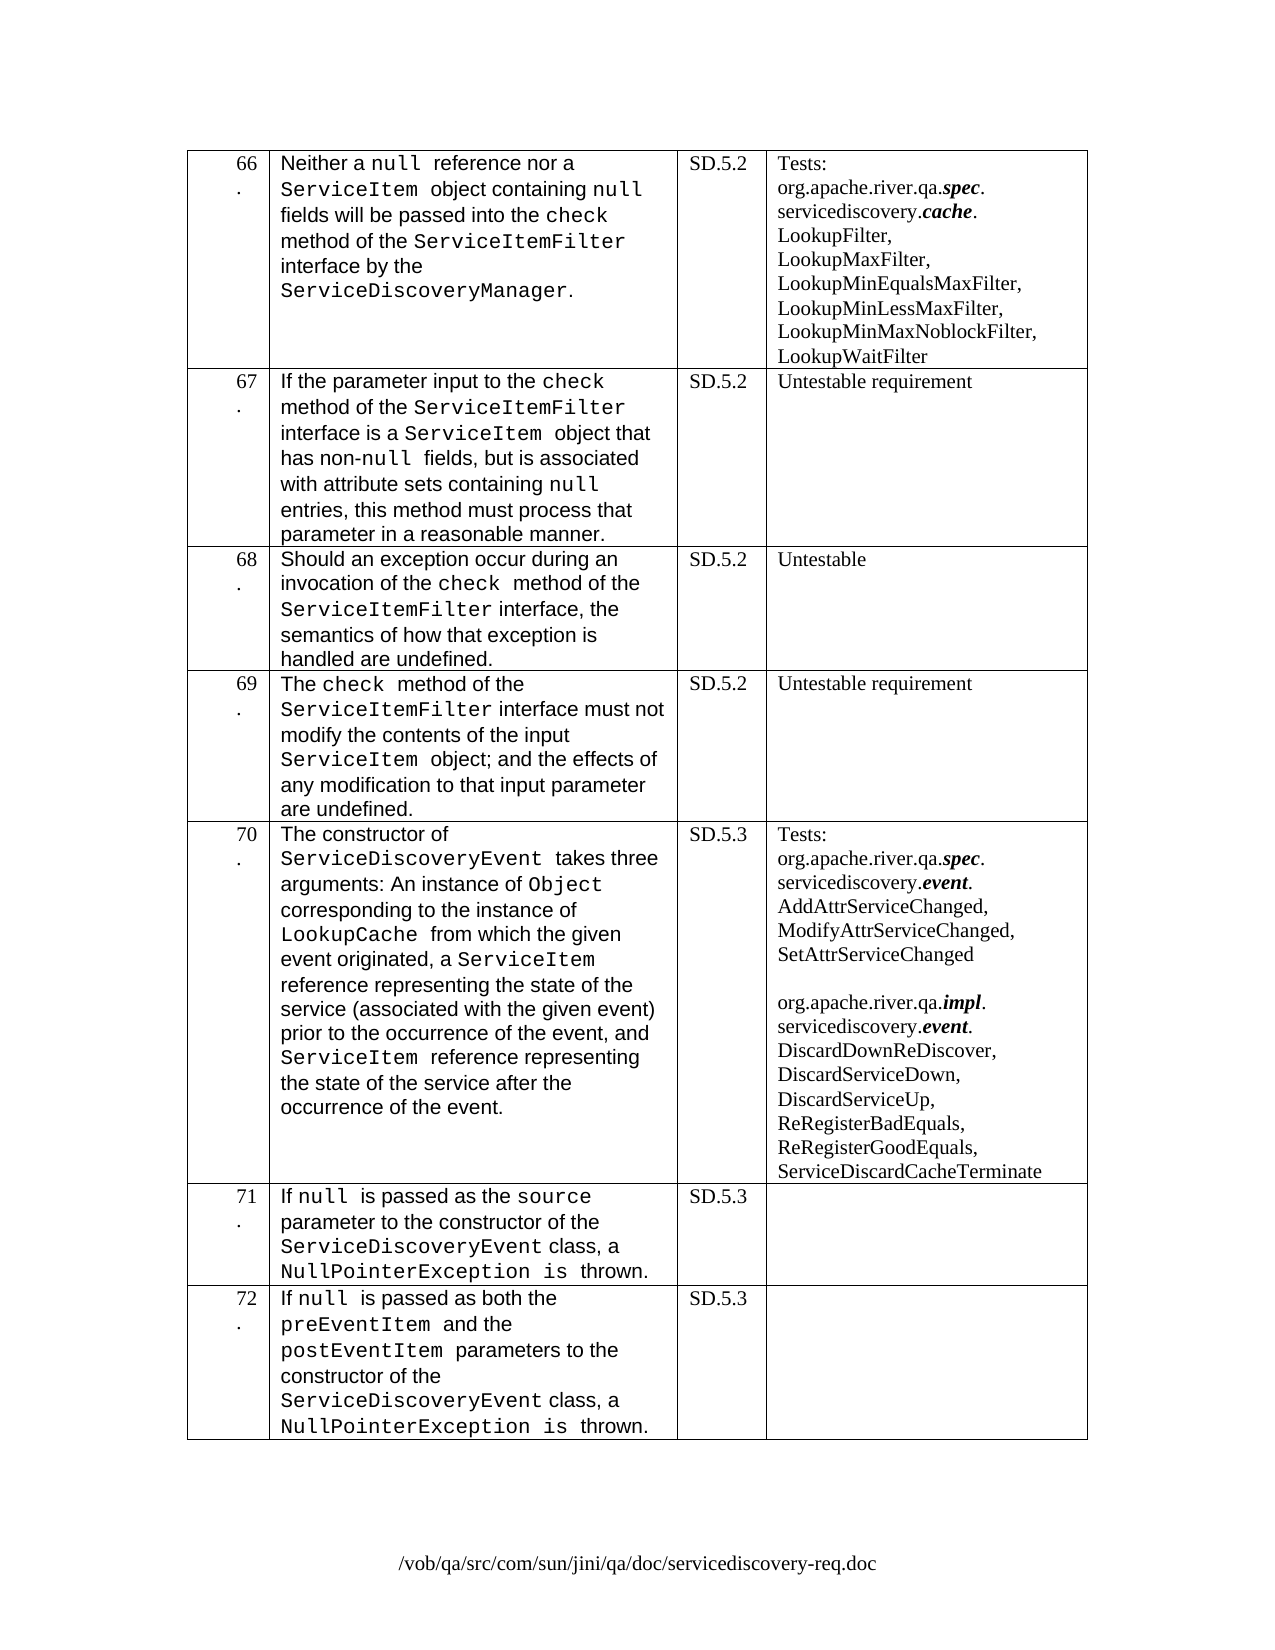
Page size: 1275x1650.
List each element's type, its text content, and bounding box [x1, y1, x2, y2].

table_cell If null is passed as the source parameter to the constructor of the ServiceDiscoveryEvent class, a NullPointerException is thrown. [270, 1184, 677, 1285]
table_cell [188, 369, 269, 546]
table_cell Tests: org.apache.river.qa.spec. servicediscovery.event. AddAttrServiceChanged, ModifyAttrServiceChanged, SetAttrServiceChanged org.apache.river.qa.impl. servicediscovery.event. DiscardDownReDiscover, DiscardServiceDown, DiscardServiceUp, ReRegisterBadEquals, ReRegisterGoodEquals, ServiceDiscardCacheTerminate [767, 822, 1087, 1183]
table_cell [188, 547, 269, 670]
table_cell [188, 1286, 269, 1439]
table_cell If null is passed as both the preEventItem and the postEventItem parameters to the constructor of the ServiceDiscoveryEvent class, a NullPointerException is thrown. [270, 1286, 677, 1439]
table_cell SD.5.2 [678, 151, 766, 368]
table_cell [188, 822, 269, 1183]
table_cell Untestable [767, 547, 1087, 670]
table_cell The check method of the ServiceItemFilter interface must not modify the contents of the input ServiceItem object; and the effects of any modification to that input parameter are undefined. [270, 671, 677, 821]
table_cell SD.5.3 [678, 1286, 766, 1439]
table_cell SD.5.2 [678, 547, 766, 670]
table_cell SD.5.2 [678, 369, 766, 546]
table_cell [767, 1286, 1087, 1439]
table_cell SD.5.3 [678, 822, 766, 1183]
table_cell Should an exception occur during an invocation of the check method of the ServiceItemFilter interface, the semantics of how that exception is handled are undefined. [270, 547, 677, 670]
table_cell Tests: org.apache.river.qa.spec. servicediscovery.cache. LookupFilter, LookupMaxFilter, LookupMinEqualsMaxFilter, LookupMinLessMaxFilter, LookupMinMaxNoblockFilter, LookupWaitFilter [767, 151, 1087, 368]
table_cell [188, 671, 269, 821]
table_cell SD.5.2 [678, 671, 766, 821]
table_cell Untestable requirement [767, 369, 1087, 546]
table_cell [767, 1184, 1087, 1285]
table_cell The constructor of ServiceDiscoveryEvent takes three arguments: An instance of Object corresponding to the instance of LookupCache from which the given event originated, a ServiceItem reference representing the state of the service (associated with the given event) prior to the occurrence of the event, and ServiceItem reference representing the state of the service after the occurrence of the event. [270, 822, 677, 1183]
table_cell [188, 1184, 269, 1285]
table_cell Neither a null reference nor a ServiceItem object containing null fields will be passed into the check method of the ServiceItemFilter interface by the ServiceDiscoveryManager. [270, 151, 677, 368]
table_cell [188, 151, 269, 368]
table_cell If the parameter input to the check method of the ServiceItemFilter interface is a ServiceItem object that has non-null fields, but is associated with attribute sets containing null entries, this method must process that parameter in a reasonable manner. [270, 369, 677, 546]
table_cell SD.5.3 [678, 1184, 766, 1285]
table_cell Untestable requirement [767, 671, 1087, 821]
